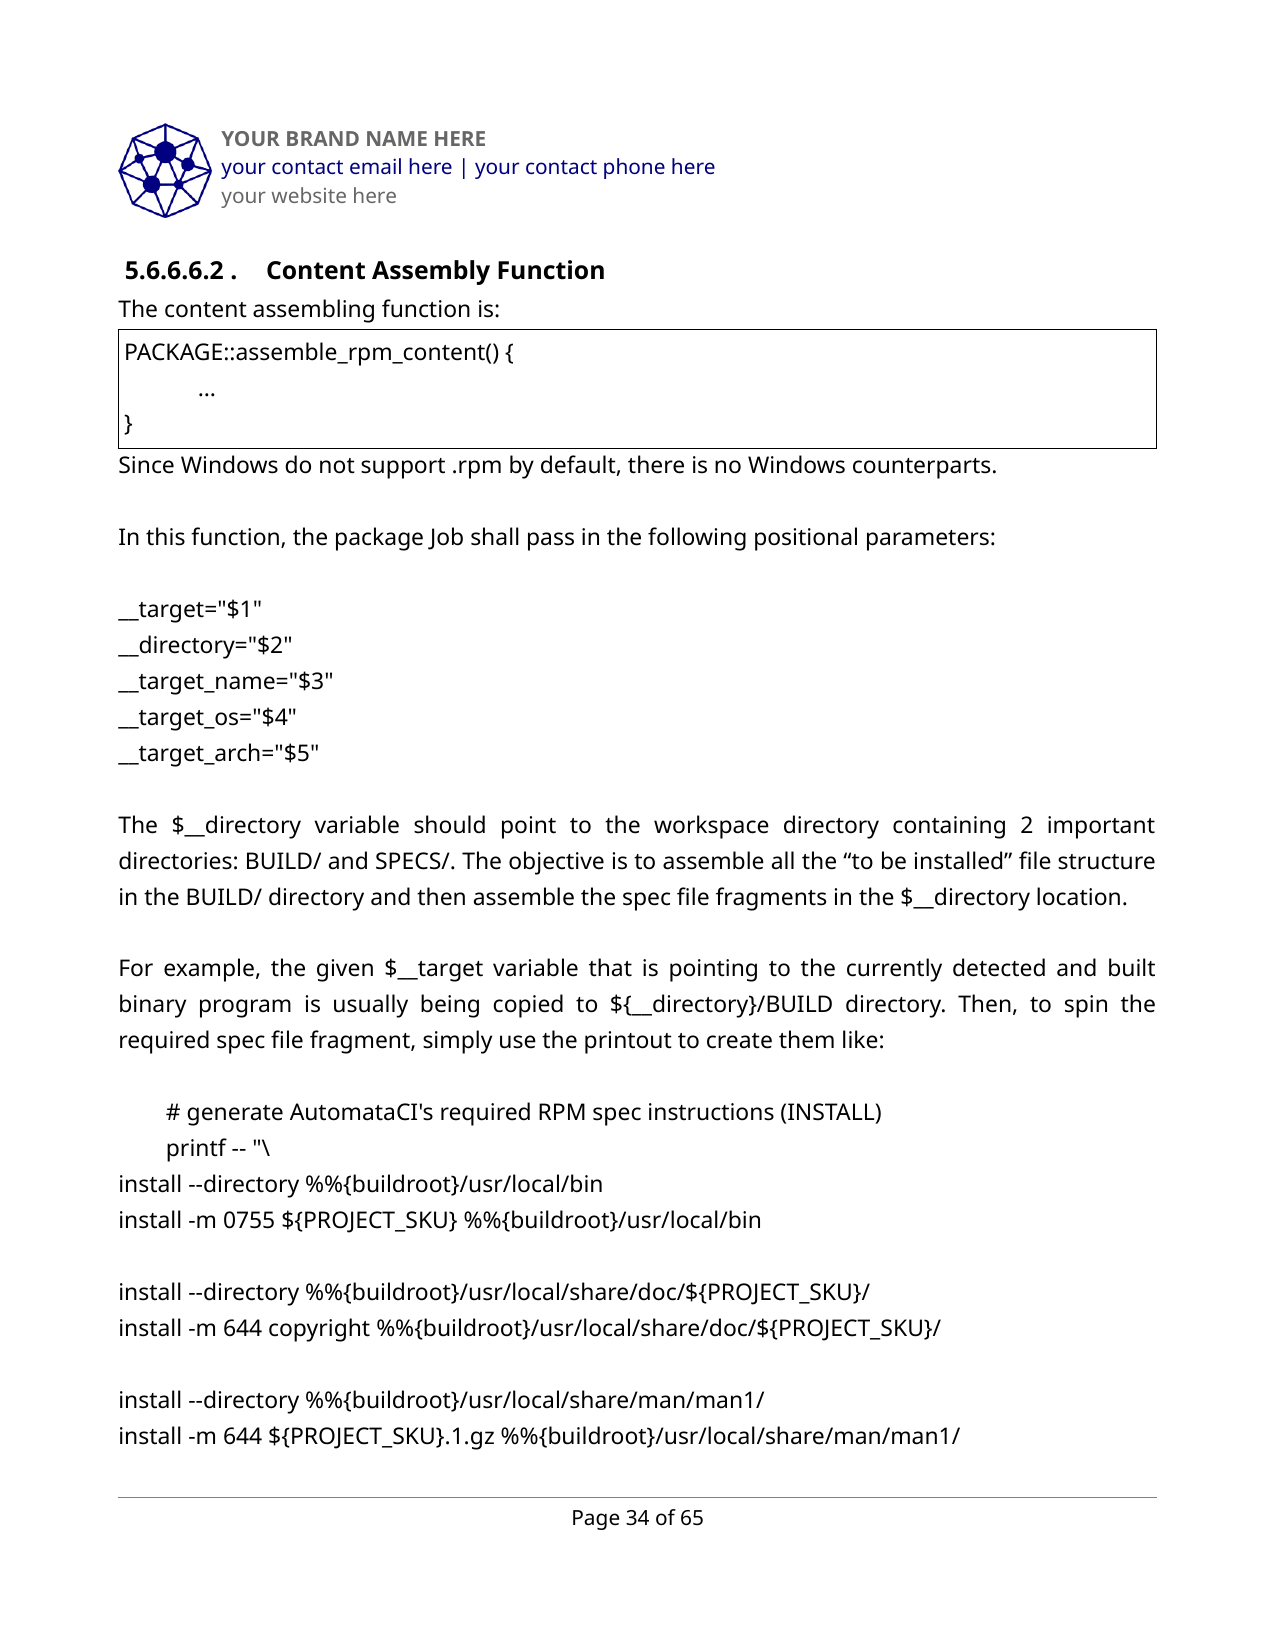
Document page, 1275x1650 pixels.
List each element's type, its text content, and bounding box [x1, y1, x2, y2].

text __target_name="$3" [118, 665, 1157, 696]
text # generate AutomataCI's required RPM spec instructions (INSTALL) [118, 1096, 1157, 1127]
text __target_os="$4" [118, 701, 1157, 732]
text Since Windows do not support .rpm by default, there is no Windows counterparts. [118, 449, 1157, 481]
text install --directory %%{buildroot}/usr/local/share/doc/${PROJECT_SKU}/ [118, 1276, 1157, 1307]
text The content assembling function is: [118, 293, 1157, 324]
text install -m 644 copyright %%{buildroot}/usr/local/share/doc/${PROJECT_SKU}/ [118, 1312, 1157, 1343]
text install --directory %%{buildroot}/usr/local/share/man/man1/ [118, 1384, 1157, 1415]
text install -m 0755 ${PROJECT_SKU} %%{buildroot}/usr/local/bin [118, 1204, 1157, 1235]
text install --directory %%{buildroot}/usr/local/bin [118, 1168, 1157, 1199]
picture [118, 123, 212, 218]
text printf -- "\ [118, 1132, 1157, 1163]
text For example, the given $__target variable that is pointing to the currently detected and built binary program is usually being copied to ${__directory}/BUILD directory. Then, to spin the required spec file fragment, simply use the printout to create them like: [118, 952, 1157, 1056]
text install -m 644 ${PROJECT_SKU}.1.gz %%{buildroot}/usr/local/share/man/man1/ [118, 1419, 1157, 1451]
text In this function, the package Job shall pass in the following positional parameters: [118, 521, 1157, 552]
table_header PACKAGE::assemble_rpm_content() { … } [119, 330, 1156, 448]
text The $__directory variable should point to the workspace directory containing 2 important directories: BUILD/ and SPECS/. The objective is to assemble all the “to be installed” file structure in the BUILD/ directory and then assemble the spec file fragments in the $__directory location. [118, 809, 1157, 912]
text __directory="$2" [118, 629, 1157, 660]
text __target_arch="$5" [118, 737, 1157, 768]
text __target="$1" [118, 593, 1157, 624]
subtitle Content Assembly Function [118, 253, 1157, 287]
